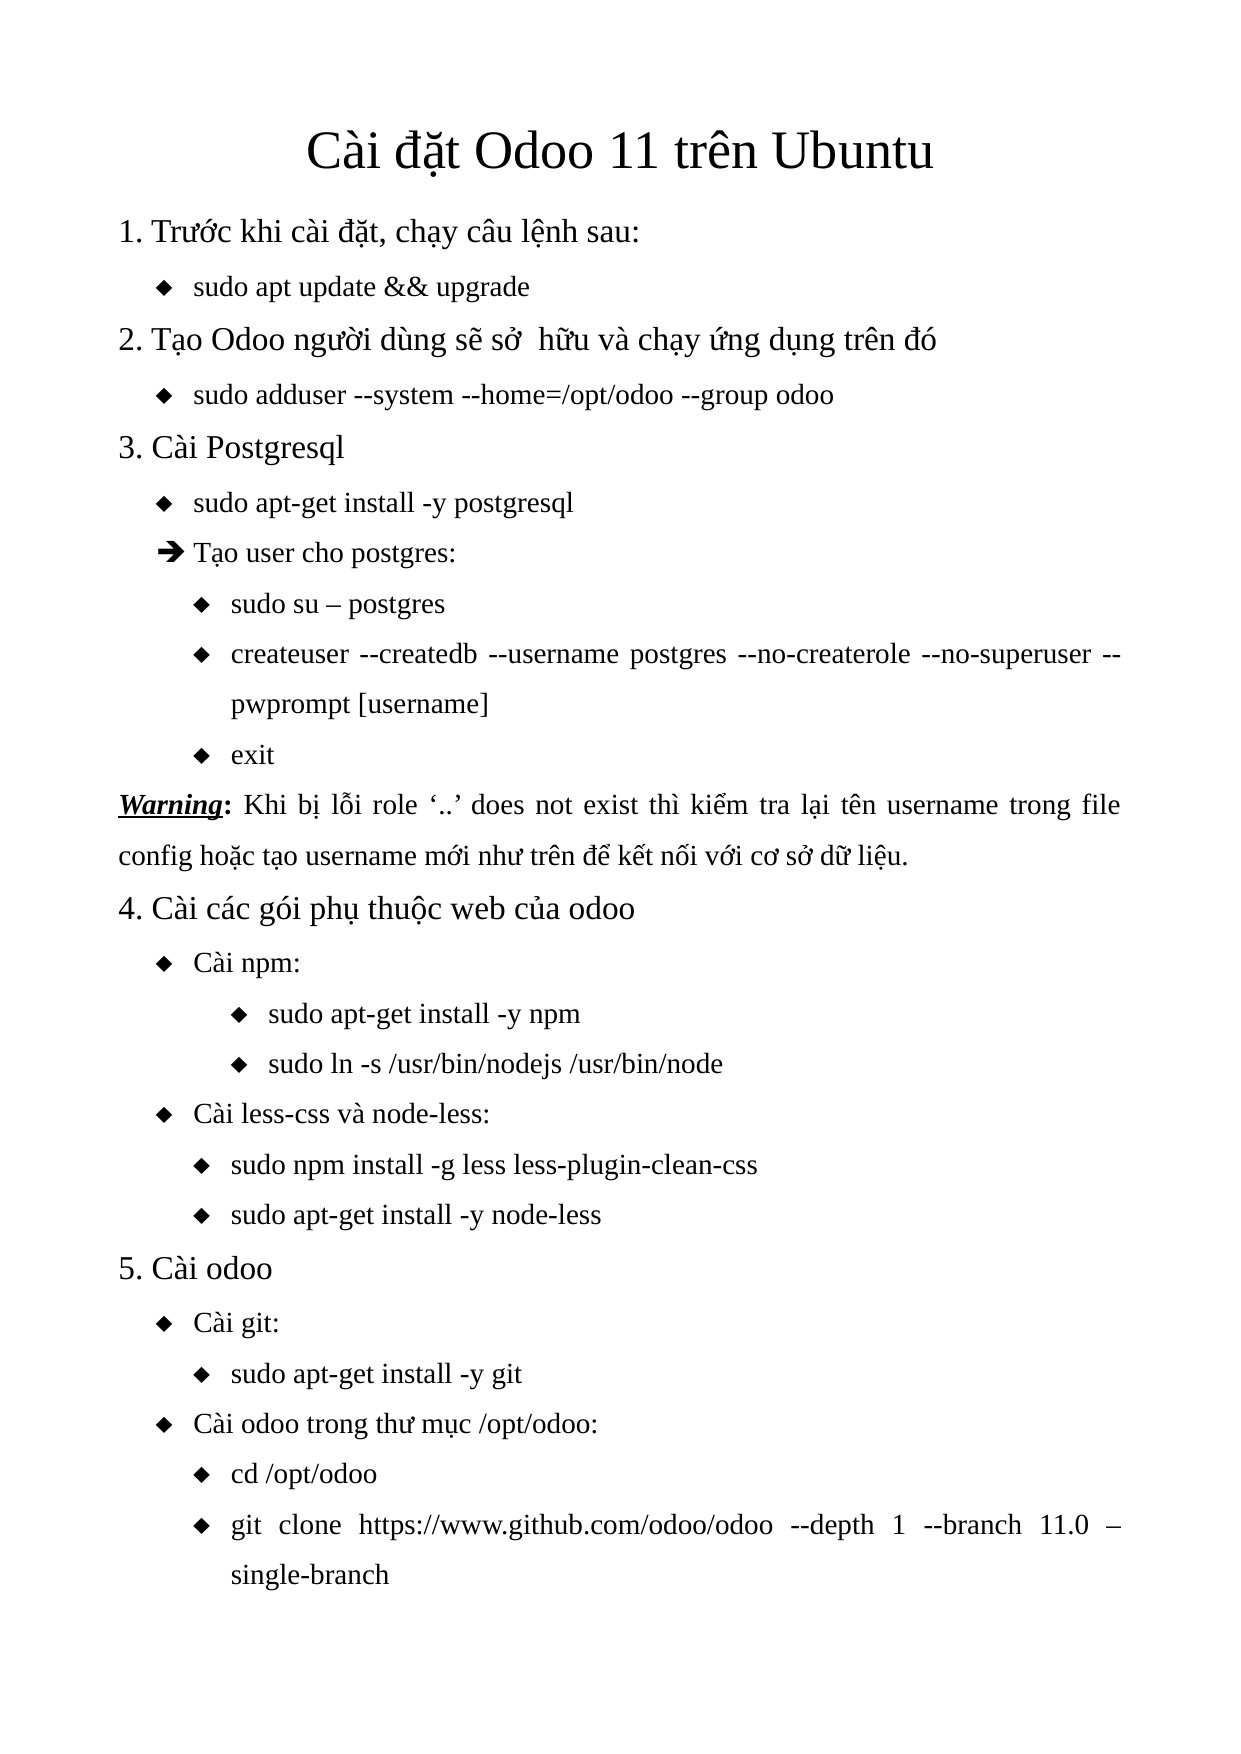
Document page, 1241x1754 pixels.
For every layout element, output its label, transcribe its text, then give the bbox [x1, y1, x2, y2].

list Tạo user cho postgres: [156, 535, 1122, 569]
list createuser --createdb --username postgres --no-createrole --no-superuser --pwprompt [username] [193, 636, 1122, 720]
list sudo adduser --system --home=/opt/odoo --group odoo [156, 377, 1122, 411]
list sudo npm install -g less less-plugin-clean-css [193, 1147, 1122, 1181]
text 3. Cài Postgresql [118, 427, 1122, 466]
text 2. Tạo Odoo người dùng sẽ sở hữu và chạy ứng dụng trên đó [118, 319, 1122, 358]
list sudo apt-get install -y node-less [193, 1197, 1122, 1231]
list sudo apt-get install -y git [193, 1356, 1122, 1389]
list sudo apt-get install -y npm [231, 996, 1122, 1029]
list sudo apt update && upgrade [156, 269, 1122, 303]
list Cài less-css và node-less: [156, 1097, 1122, 1130]
list sudo su – postgres [193, 586, 1122, 619]
list exit [193, 737, 1122, 771]
list Cài git: [156, 1305, 1122, 1339]
text 1. Trước khi cài đặt, chạy câu lệnh sau: [118, 212, 1122, 250]
list Cài odoo trong thư mục /opt/odoo: [156, 1406, 1122, 1440]
list sudo apt-get install -y postgresql [156, 485, 1122, 518]
list sudo ln -s /usr/bin/nodejs /usr/bin/node [231, 1046, 1122, 1080]
list Cài npm: [156, 945, 1122, 979]
list git clone https://www.github.com/odoo/odoo --depth 1 --branch 11.0 –single-branch [193, 1507, 1122, 1591]
list cd /opt/odoo [193, 1457, 1122, 1490]
text 5. Cài odoo [118, 1248, 1122, 1286]
text Cài đặt Odoo 11 trên Ubuntu [118, 118, 1122, 180]
text 4. Cài các gói phụ thuộc web của odoo [118, 888, 1122, 926]
text Warning: Khi bị lỗi role ‘..’ does not exist thì kiểm tra lại tên username trong file config hoặc tạo username mới như trên để kết nối với cơ sở dữ liệu. [118, 787, 1122, 871]
